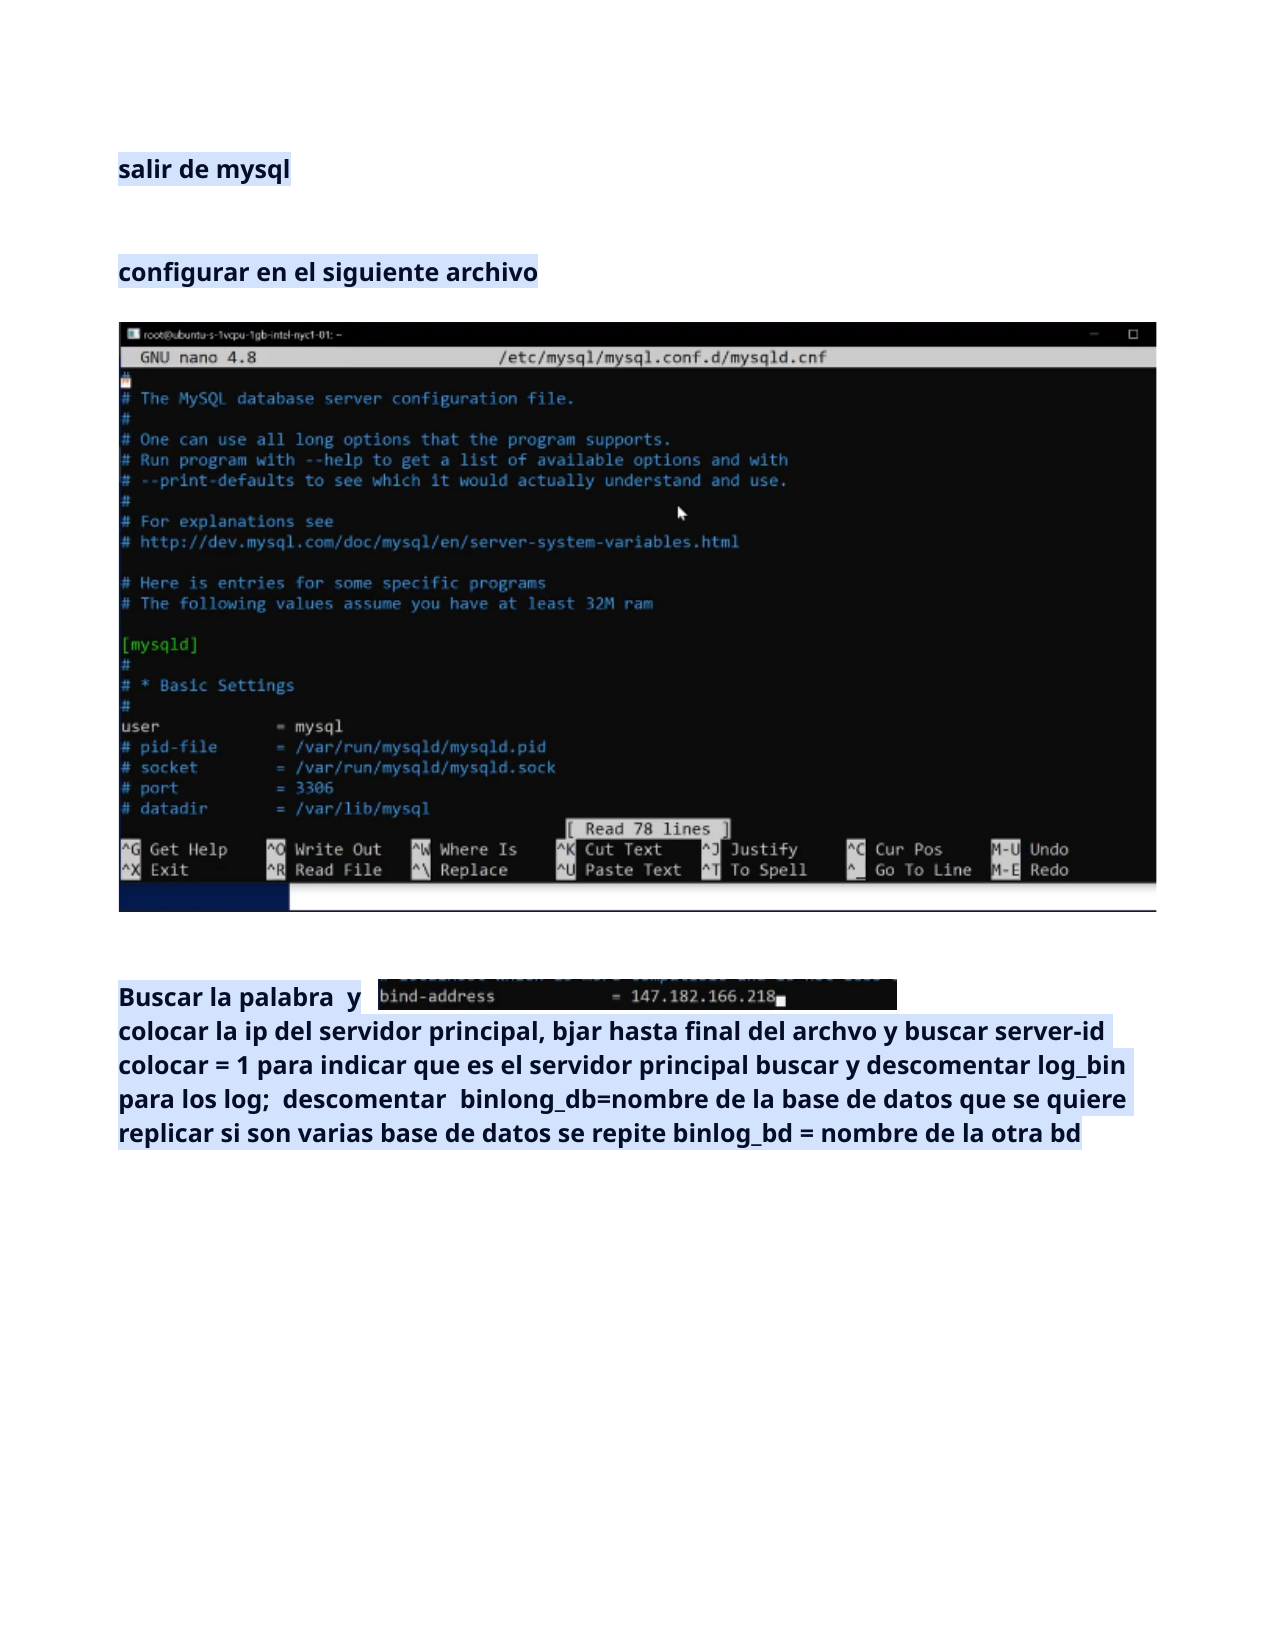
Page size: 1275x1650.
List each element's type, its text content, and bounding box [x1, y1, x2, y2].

text configurar en el siguiente archivo [118, 254, 1157, 288]
text salir de mysql [118, 152, 1157, 186]
text Buscar la palabra y colocar la ip del servidor principal, bjar hasta final del archvo y buscar server-id colocar = 1 para indicar que es el servidor principal buscar y descomentar log_bin para los log; descomentar binlong_db=nombre de la base de datos que se quiere replicar si son varias base de datos se repite binlog_bd = nombre de la otra bd [118, 980, 1157, 1150]
picture [378, 979, 897, 1010]
picture [118, 322, 1157, 912]
